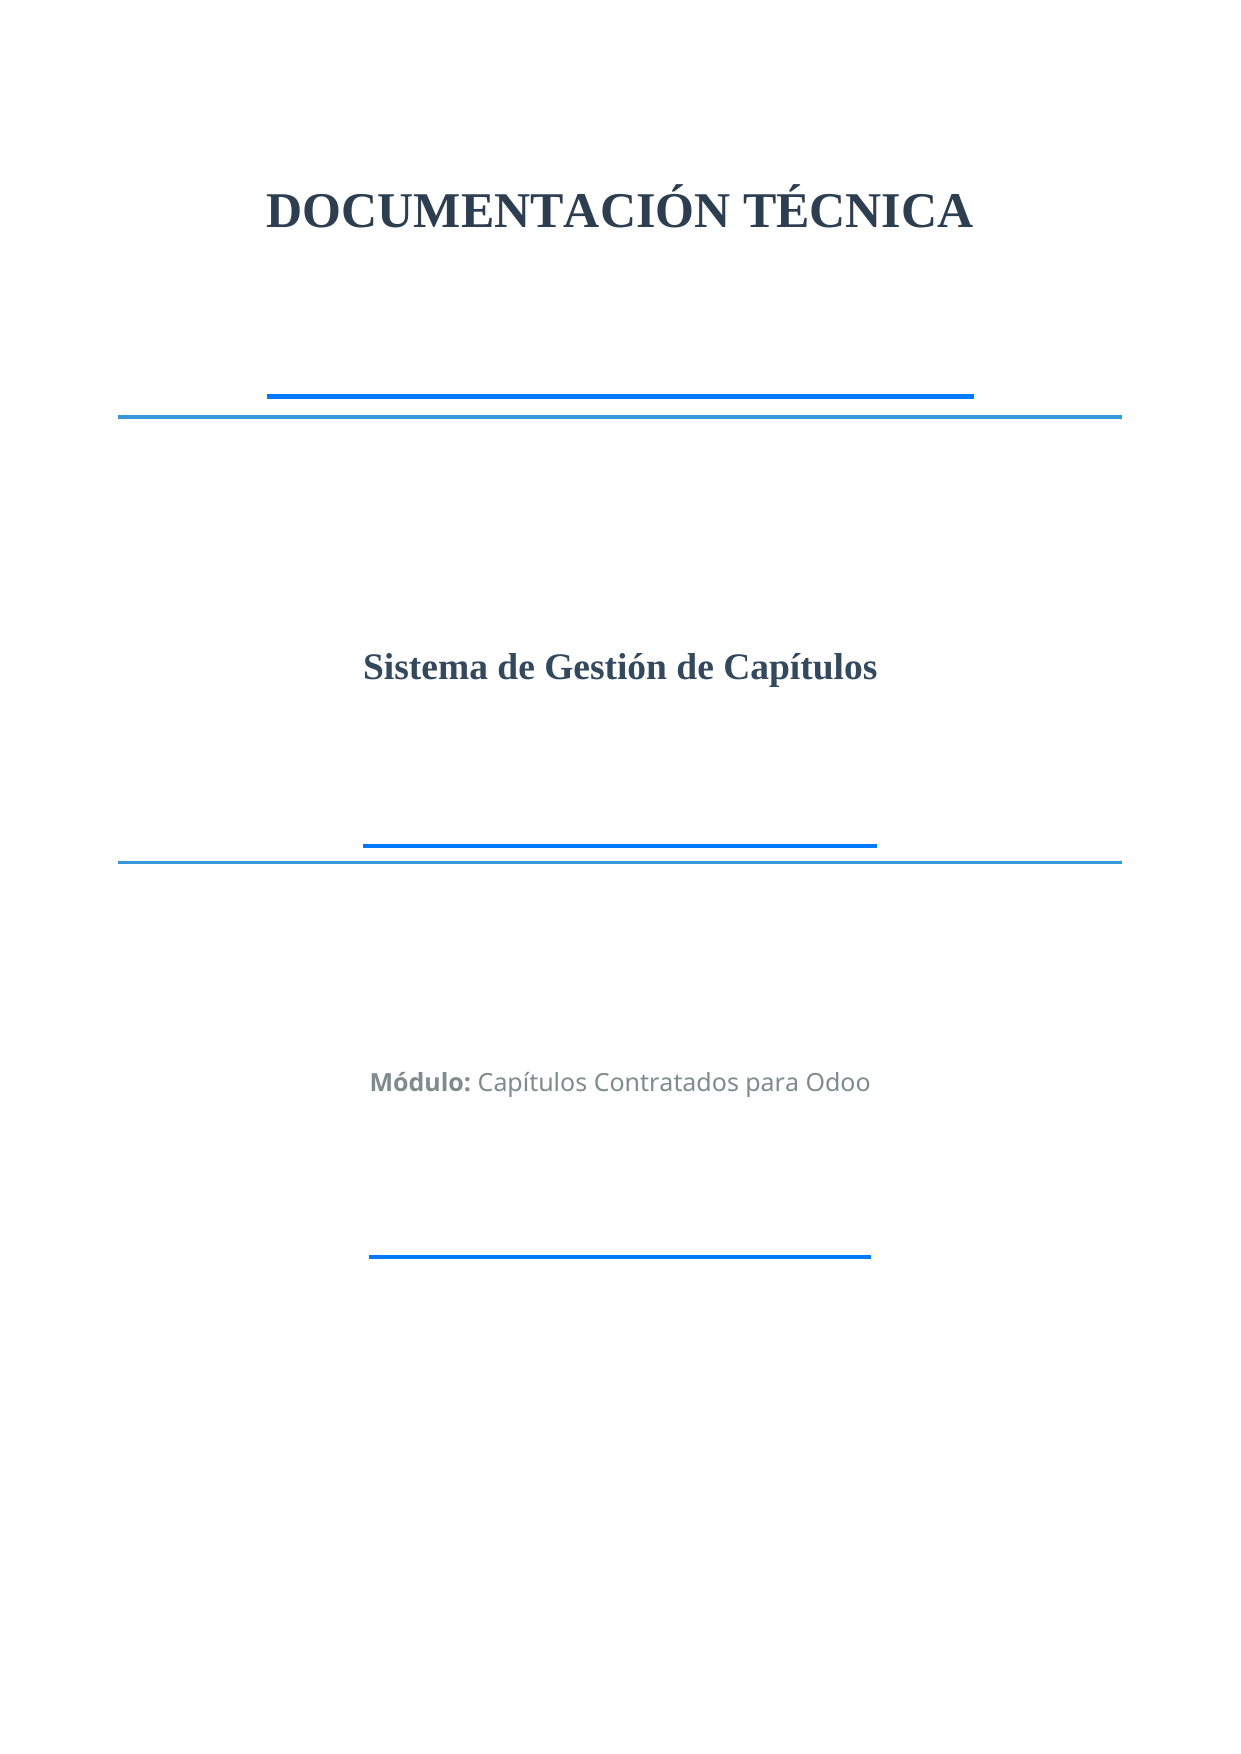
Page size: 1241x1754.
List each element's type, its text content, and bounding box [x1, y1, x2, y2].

subtitle Sistema de Gestión de Capítulos [118, 644, 1122, 861]
text Módulo: Capítulos Contratados para Odoo [118, 1064, 1122, 1259]
title DOCUMENTACIÓN TÉCNICA [118, 181, 1122, 415]
